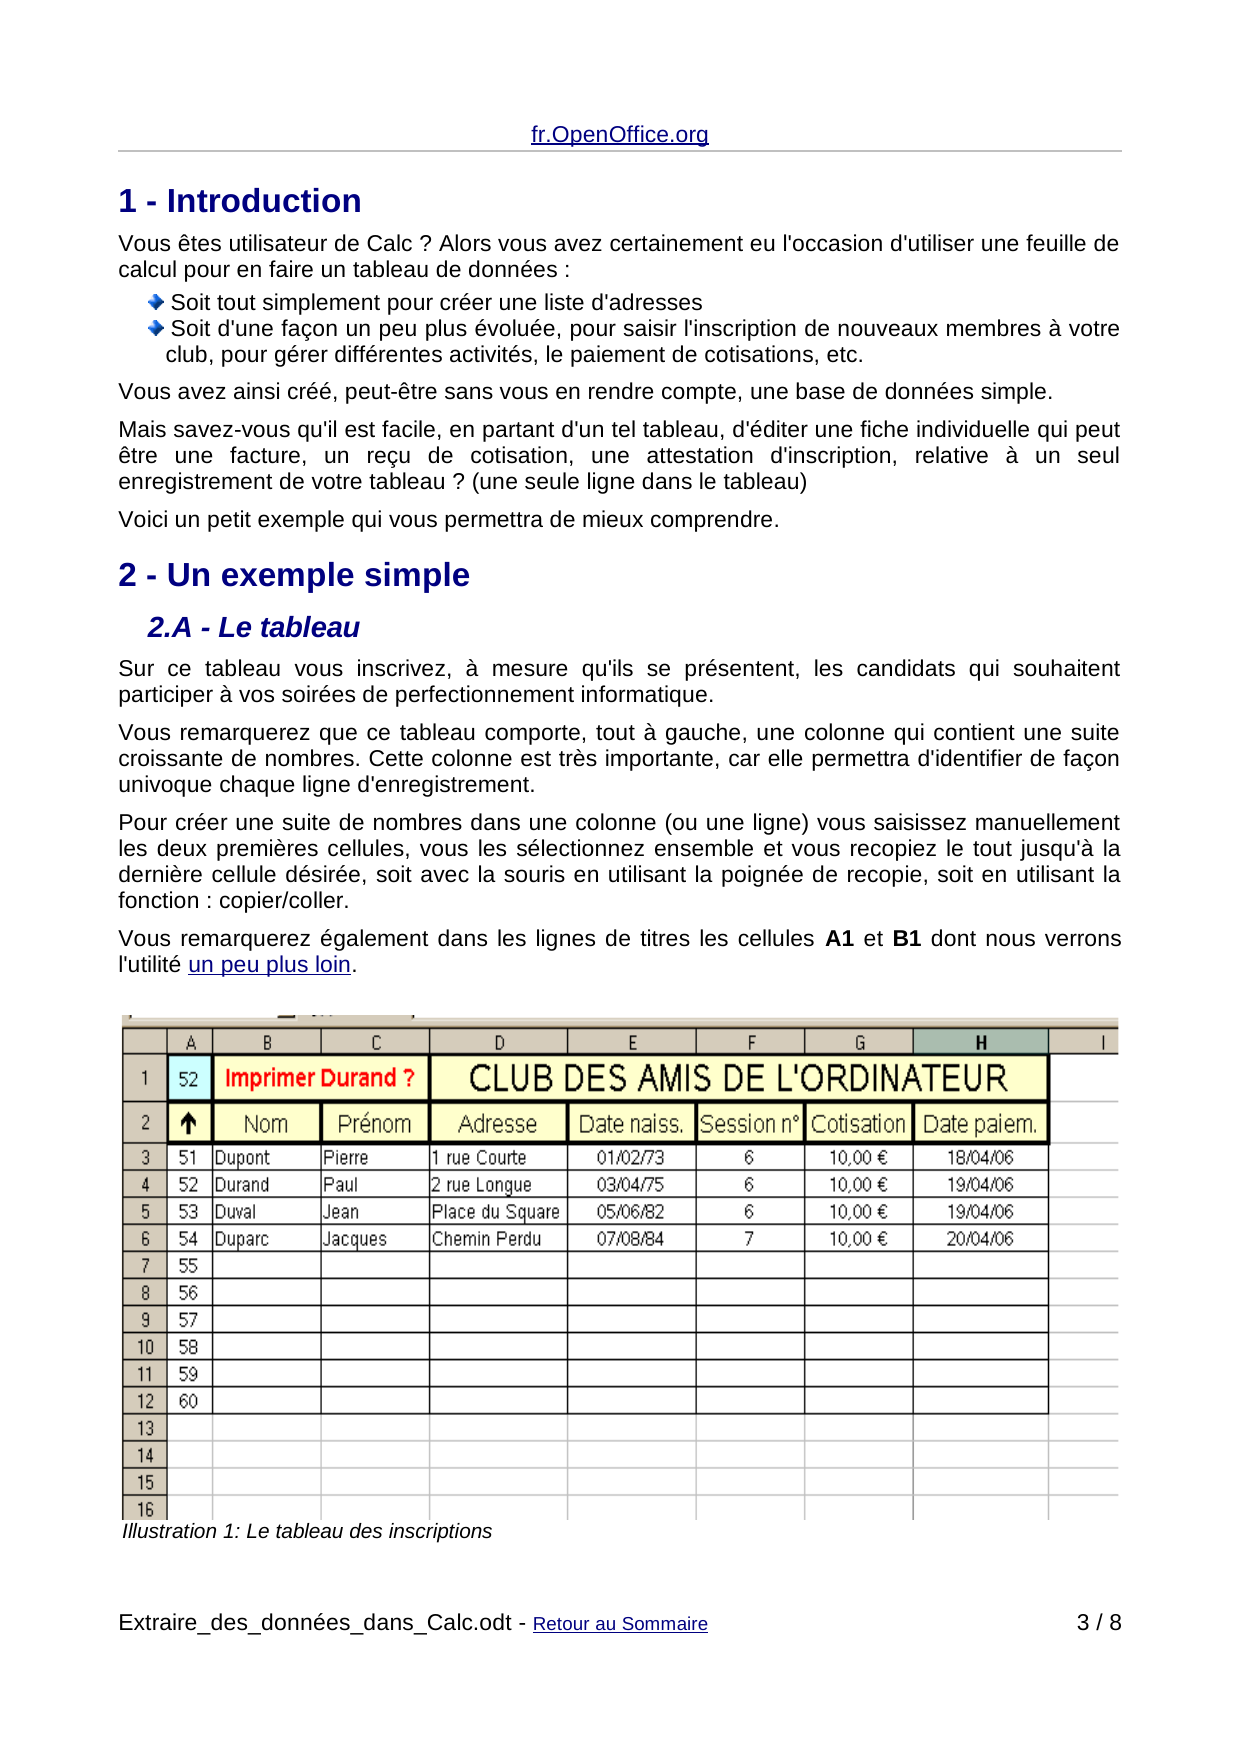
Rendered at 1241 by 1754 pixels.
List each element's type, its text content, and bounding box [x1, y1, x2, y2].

list Soit tout simplement pour créer une liste d'adresses [148, 289, 1122, 315]
picture [148, 320, 164, 336]
picture [148, 294, 164, 310]
picture [121, 1015, 1119, 1520]
text Illustration 1: Le tableau des inscriptions [122, 1520, 1118, 1543]
text Vous remarquerez que ce tableau comporte, tout à gauche, une colonne qui contient une suite croissante de nombres. Cette colonne est très importante, car elle permettra d'identifier de façon univoque chaque ligne d'enregistrement. [118, 719, 1122, 798]
subtitle Introduction [118, 182, 1122, 219]
text Mais savez-vous qu'il est facile, en partant d'un tel tableau, d'éditer une fiche individuelle qui peut être une facture, un reçu de cotisation, une attestation d'inscription, relative à un seul enregistrement de votre tableau ? (une seule ligne dans le tableau) [118, 417, 1122, 495]
subtitle Un exemple simple [118, 556, 1122, 594]
text Pour créer une suite de nombres dans une colonne (ou une ligne) vous saisissez manuellement les deux premières cellules, vous les sélectionnez ensemble et vous recopiez le tout jusqu'à la dernière cellule désirée, soit avec la souris en utilisant la poignée de recopie, soit en utilisant la fonction : copier/coller. [118, 809, 1122, 913]
text Vous avez ainsi créé, peut-être sans vous en rendre compte, une base de données simple. [118, 379, 1122, 405]
list Soit d'une façon un peu plus évoluée, pour saisir l'inscription de nouveaux membres à votre club, pour gérer différentes activités, le paiement de cotisations, etc. [148, 315, 1122, 367]
text Vous êtes utilisateur de Calc ? Alors vous avez certainement eu l'occasion d'utiliser une feuille de calcul pour en faire un tableau de données : [118, 231, 1122, 283]
text Voici un petit exemple qui vous permettra de mieux comprendre. [118, 506, 1122, 532]
text Sur ce tableau vous inscrivez, à mesure qu'ils se présentent, les candidats qui souhaitent participer à vos soirées de perfectionnement informatique. [118, 656, 1122, 708]
text Vous remarquerez également dans les lignes de titres les cellules A1 et B1 dont nous verrons l'utilité un peu plus loin. [118, 925, 1122, 977]
subtitle Le tableau [148, 611, 1122, 644]
